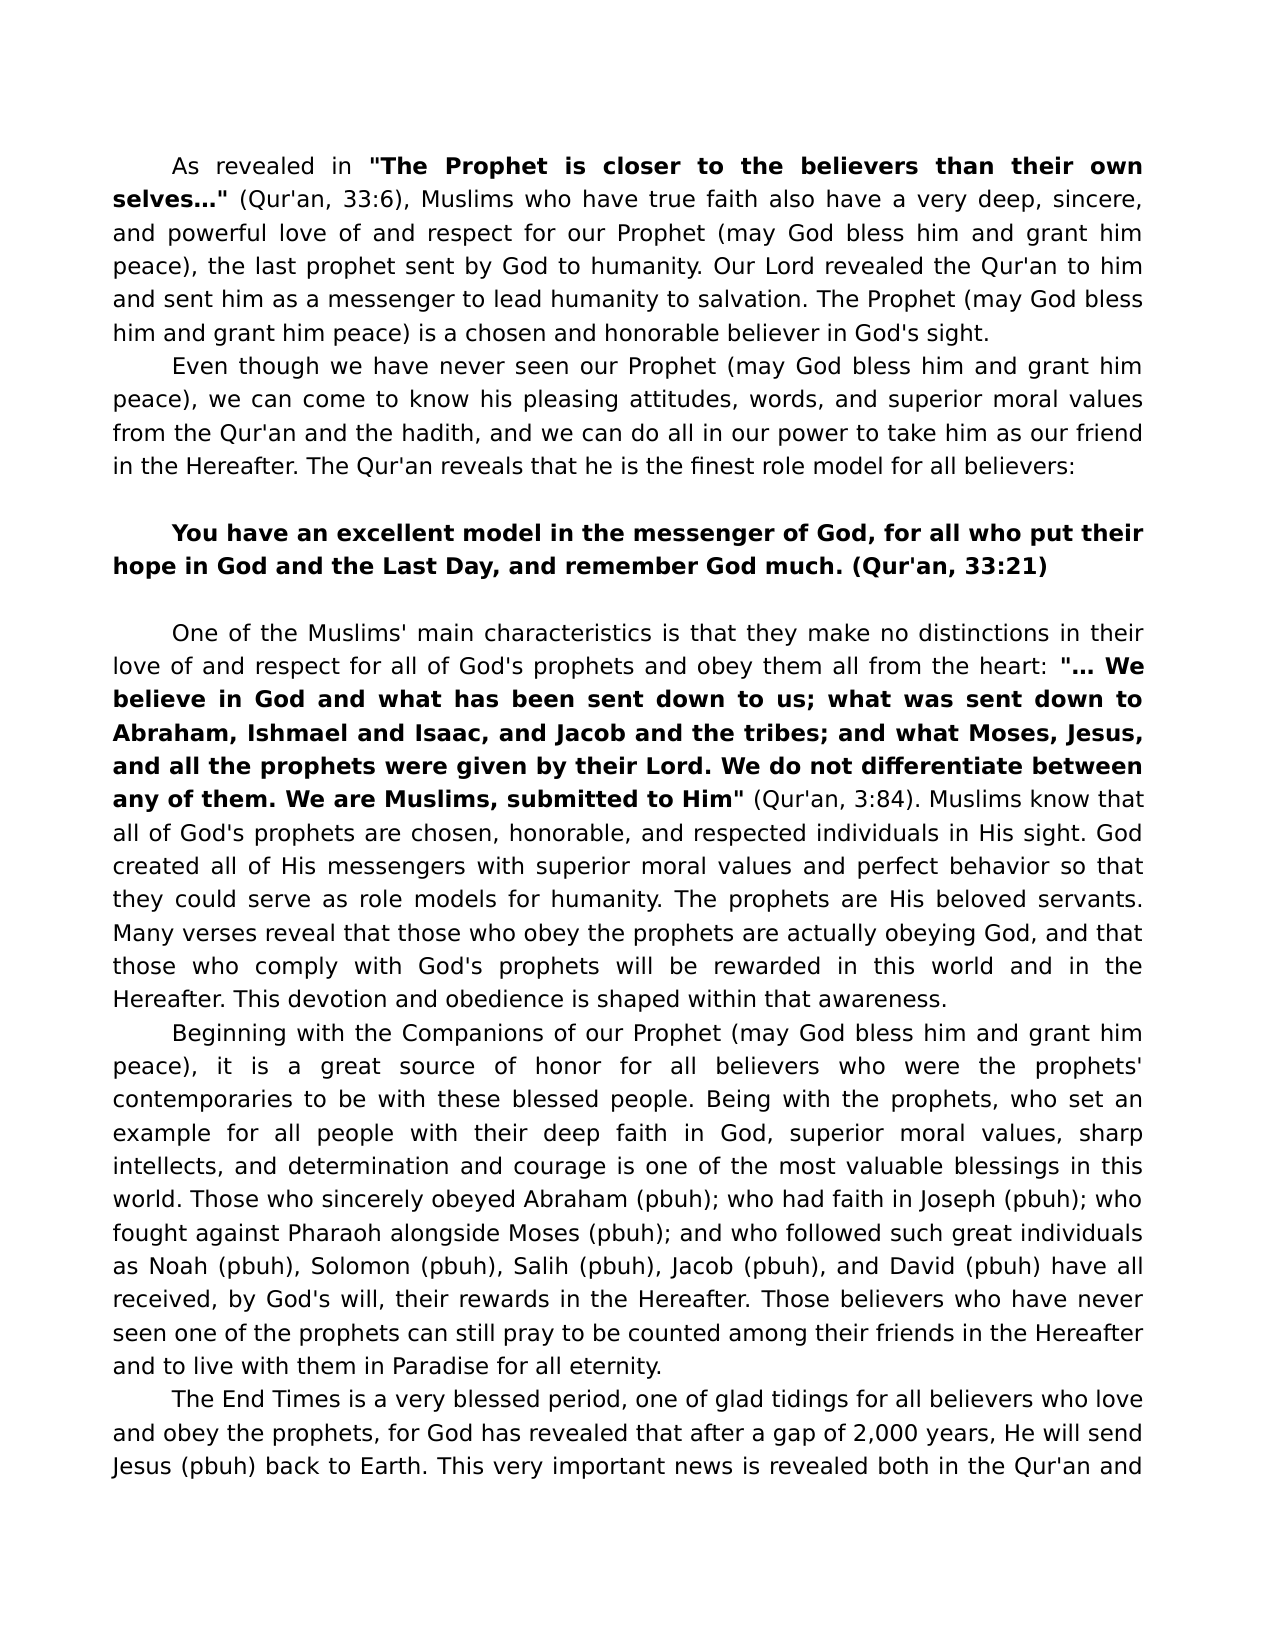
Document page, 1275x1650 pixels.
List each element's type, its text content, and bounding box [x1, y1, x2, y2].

text One of the Muslims' main characteristics is that they make no distinctions in their love of and respect for all of God's prophets and obey them all from the heart: "… We believe in God and what has been sent down to us; what was sent down to Abraham, Ishmael and Isaac, and Jacob and the tribes; and what Moses, Jesus, and all the prophets were given by their Lord. We do not differentiate between any of them. We are Muslims, submitted to Him" (Qur'an, 3:84). Muslims know that all of God's prophets are chosen, honorable, and respected individuals in His sight. God created all of His messengers with superior moral values and perfect behavior so that they could serve as role models for humanity. The prophets are His beloved servants. Many verses reveal that those who obey the prophets are actually obeying God, and that those who comply with God's prophets will be rewarded in this world and in the Hereafter. This devotion and obedience is shaped within that awareness. [112, 614, 1145, 1014]
text The End Times is a very blessed period, one of glad tidings for all believers who love and obey the prophets, for God has revealed that after a gap of 2,000 years, He will send Jesus (pbuh) back to Earth. This very important news is revealed both in the Qur'an and [112, 1381, 1145, 1481]
text Even though we have never seen our Prophet (may God bless him and grant him peace), we can come to know his pleasing attitudes, words, and superior moral values from the Qur'an and the hadith, and we can do all in our power to take him as our friend in the Hereafter. The Qur'an reveals that he is the finest role model for all believers: [112, 348, 1145, 481]
text You have an excellent model in the messenger of God, for all who put their hope in God and the Last Day, and remember God much. (Qur'an, 33:21) [112, 514, 1145, 581]
text As revealed in "The Prophet is closer to the believers than their own selves…" (Qur'an, 33:6), Muslims who have true faith also have a very deep, sincere, and powerful love of and respect for our Prophet (may God bless him and grant him peace), the last prophet sent by God to humanity. Our Lord revealed the Qur'an to him and sent him as a messenger to lead humanity to salvation. The Prophet (may God bless him and grant him peace) is a chosen and honorable believer in God's sight. [112, 148, 1145, 348]
text Beginning with the Companions of our Prophet (may God bless him and grant him peace), it is a great source of honor for all believers who were the prophets' contemporaries to be with these blessed people. Being with the prophets, who set an example for all people with their deep faith in God, superior moral values, sharp intellects, and determination and courage is one of the most valuable blessings in this world. Those who sincerely obeyed Abraham (pbuh); who had faith in Joseph (pbuh); who fought against Pharaoh alongside Moses (pbuh); and who followed such great individuals as Noah (pbuh), Solomon (pbuh), Salih (pbuh), Jacob (pbuh), and David (pbuh) have all received, by God's will, their rewards in the Hereafter. Those believers who have never seen one of the prophets can still pray to be counted among their friends in the Hereafter and to live with them in Paradise for all eternity. [112, 1014, 1145, 1381]
